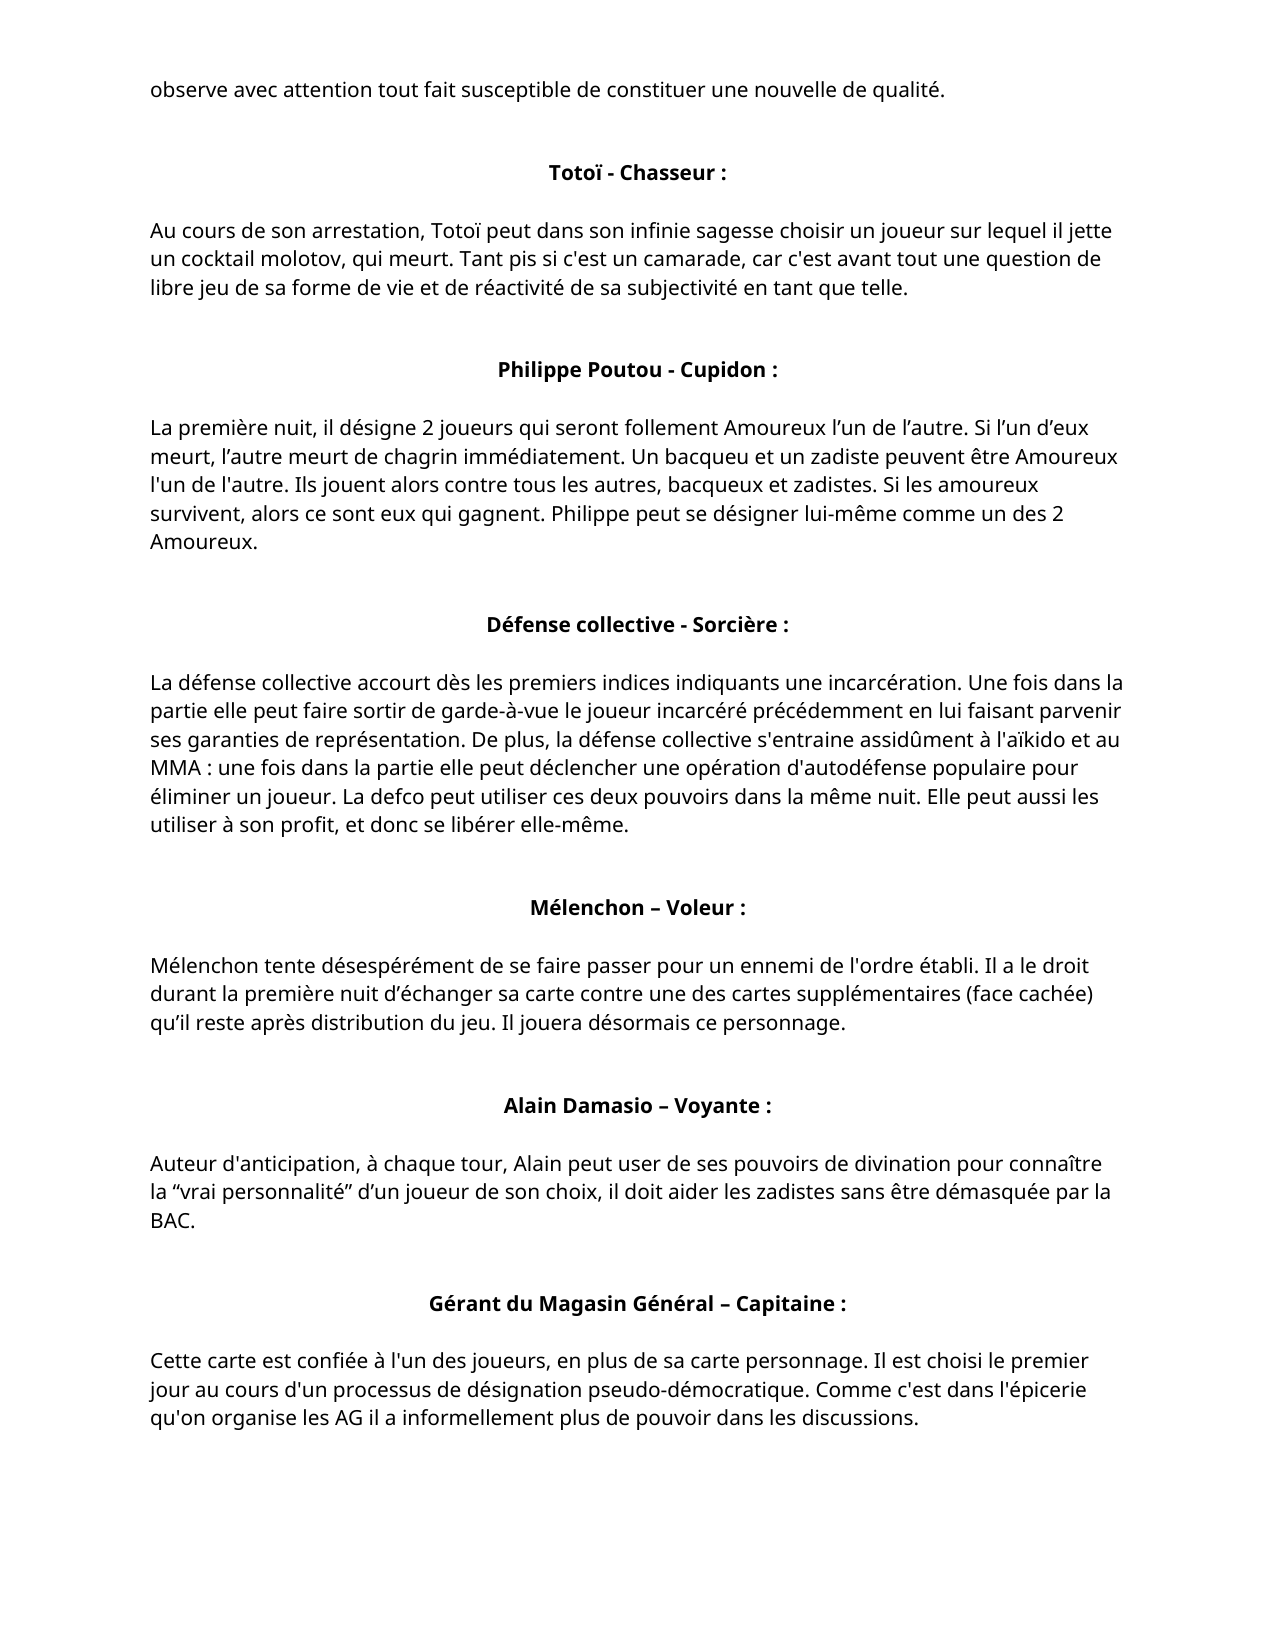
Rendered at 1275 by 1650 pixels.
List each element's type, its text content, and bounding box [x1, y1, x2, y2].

subtitle Mélenchon – Voleur : [150, 893, 1125, 922]
text La défense collective accourt dès les premiers indices indiquants une incarcération. Une fois dans la partie elle peut faire sortir de garde-à-vue le joueur incarcéré précédemment en lui faisant parvenir ses garanties de représentation. De plus, la défense collective s'entraine assidûment à l'aïkido et au MMA : une fois dans la partie elle peut déclencher une opération d'autodéfense populaire pour éliminer un joueur. La defco peut utiliser ces deux pouvoirs dans la même nuit. Elle peut aussi les utiliser à son profit, et donc se libérer elle-même. [150, 668, 1125, 839]
subtitle Gérant du Magasin Général – Capitaine : [150, 1289, 1125, 1317]
subtitle Philippe Poutou - Cupidon : [150, 356, 1125, 384]
text La première nuit, il désigne 2 joueurs qui seront follement Amoureux l’un de l’autre. Si l’un d’eux meurt, l’autre meurt de chagrin immédiatement. Un bacqueu et un zadiste peuvent être Amoureux l'un de l'autre. Ils jouent alors contre tous les autres, bacqueux et zadistes. Si les amoureux survivent, alors ce sont eux qui gagnent. Philippe peut se désigner lui-même comme un des 2 Amoureux. [150, 413, 1125, 556]
subtitle Totoï - Chasseur : [150, 158, 1125, 186]
text Cette carte est confiée à l'un des joueurs, en plus de sa carte personnage. Il est choisi le premier jour au cours d'un processus de désignation pseudo-démocratique. Comme c'est dans l'épicerie qu'on organise les AG il a informellement plus de pouvoir dans les discussions. [150, 1347, 1125, 1432]
subtitle Alain Damasio – Voyante : [150, 1091, 1125, 1119]
text Auteur d'anticipation, à chaque tour, Alain peut user de ses pouvoirs de divination pour connaître la “vrai personnalité” d’un joueur de son choix, il doit aider les zadistes sans être démasquée par la BAC. [150, 1149, 1125, 1234]
subtitle Défense collective - Sorcière : [150, 610, 1125, 639]
text Mélenchon tente désespérément de se faire passer pour un ennemi de l'ordre établi. Il a le droit durant la première nuit d’échanger sa carte contre une des cartes supplémentaires (face cachée) qu’il reste après distribution du jeu. Il jouera désormais ce personnage. [150, 951, 1125, 1036]
text observe avec attention tout fait susceptible de constituer une nouvelle de qualité. [150, 75, 1125, 103]
text Au cours de son arrestation, Totoï peut dans son infinie sagesse choisir un joueur sur lequel il jette un cocktail molotov, qui meurt. Tant pis si c'est un camarade, car c'est avant tout une question de libre jeu de sa forme de vie et de réactivité de sa subjectivité en tant que telle. [150, 216, 1125, 301]
